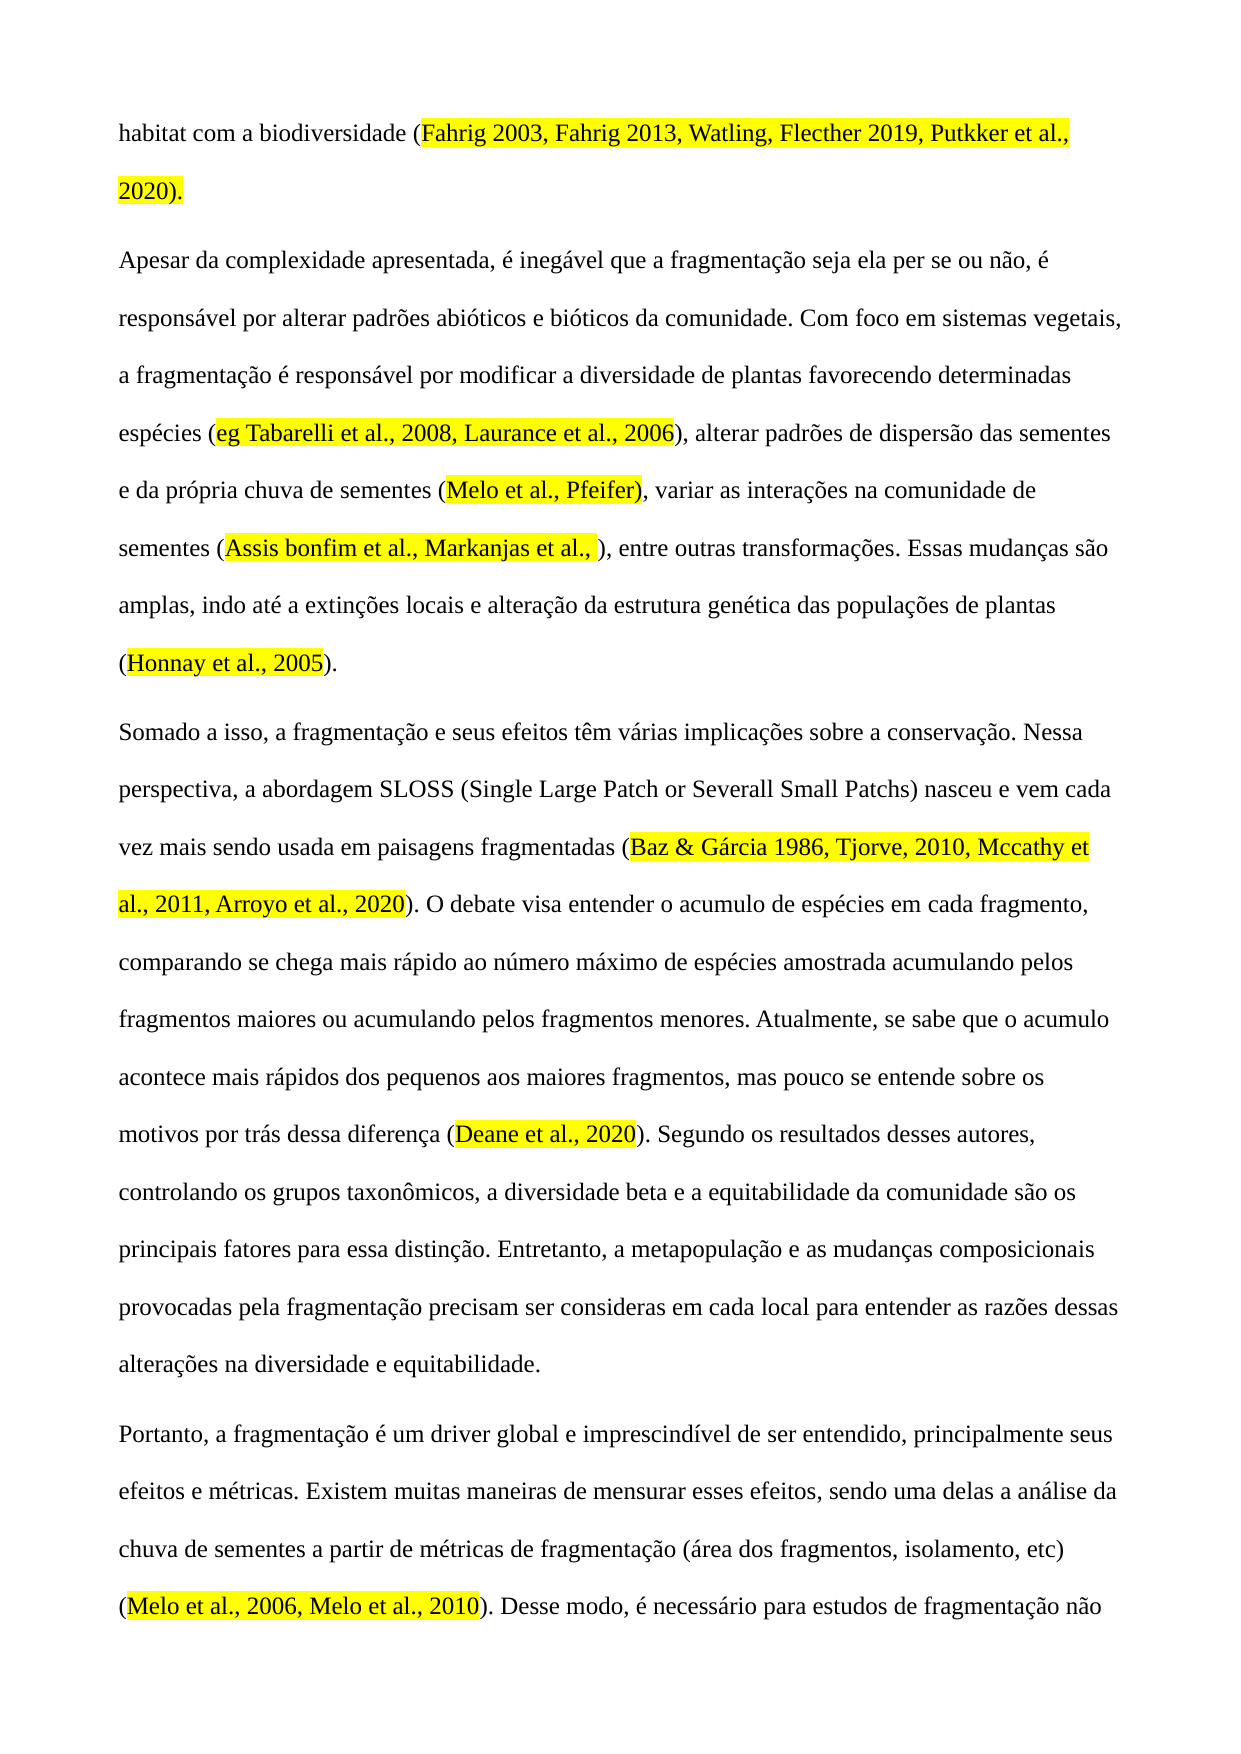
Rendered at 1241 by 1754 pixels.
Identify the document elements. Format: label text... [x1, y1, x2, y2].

text Somado a isso, a fragmentação e seus efeitos têm várias implicações sobre a conservação. Nessa perspectiva, a abordagem SLOSS (Single Large Patch or Severall Small Patchs) nasceu e vem cada vez mais sendo usada em paisagens fragmentadas (Baz & Gárcia 1986, Tjorve, 2010, Mccathy et al., 2011, Arroyo et al., 2020). O debate visa entender o acumulo de espécies em cada fragmento, comparando se chega mais rápido ao número máximo de espécies amostrada acumulando pelos fragmentos maiores ou acumulando pelos fragmentos menores. Atualmente, se sabe que o acumulo acontece mais rápidos dos pequenos aos maiores fragmentos, mas pouco se entende sobre os motivos por trás dessa diferença (Deane et al., 2020). Segundo os resultados desses autores, controlando os grupos taxonômicos, a diversidade beta e a equitabilidade da comunidade são os principais fatores para essa distinção. Entretanto, a metapopulação e as mudanças composicionais provocadas pela fragmentação precisam ser consideras em cada local para entender as razões dessas alterações na diversidade e equitabilidade. [118, 717, 1122, 1378]
text Portanto, a fragmentação é um driver global e imprescindível de ser entendido, principalmente seus efeitos e métricas. Existem muitas maneiras de mensurar esses efeitos, sendo uma delas a análise da chuva de sementes a partir de métricas de fragmentação (área dos fragmentos, isolamento, etc) (Melo et al., 2006, Melo et al., 2010). Desse modo, é necessário para estudos de fragmentação não [118, 1419, 1122, 1620]
text Apesar da complexidade apresentada, é inegável que a fragmentação seja ela per se ou não, é responsável por alterar padrões abióticos e bióticos da comunidade. Com foco em sistemas vegetais, a fragmentação é responsável por modificar a diversidade de plantas favorecendo determinadas espécies (eg Tabarelli et al., 2008, Laurance et al., 2006), alterar padrões de dispersão das sementes e da própria chuva de sementes (Melo et al., Pfeifer), variar as interações na comunidade de sementes (Assis bonfim et al., Markanjas et al., ), entre outras transformações. Essas mudanças são amplas, indo até a extinções locais e alteração da estrutura genética das populações de plantas (Honnay et al., 2005). [118, 245, 1122, 676]
text habitat com a biodiversidade (Fahrig 2003, Fahrig 2013, Watling, Flecther 2019, Putkker et al., 2020). [118, 118, 1122, 204]
